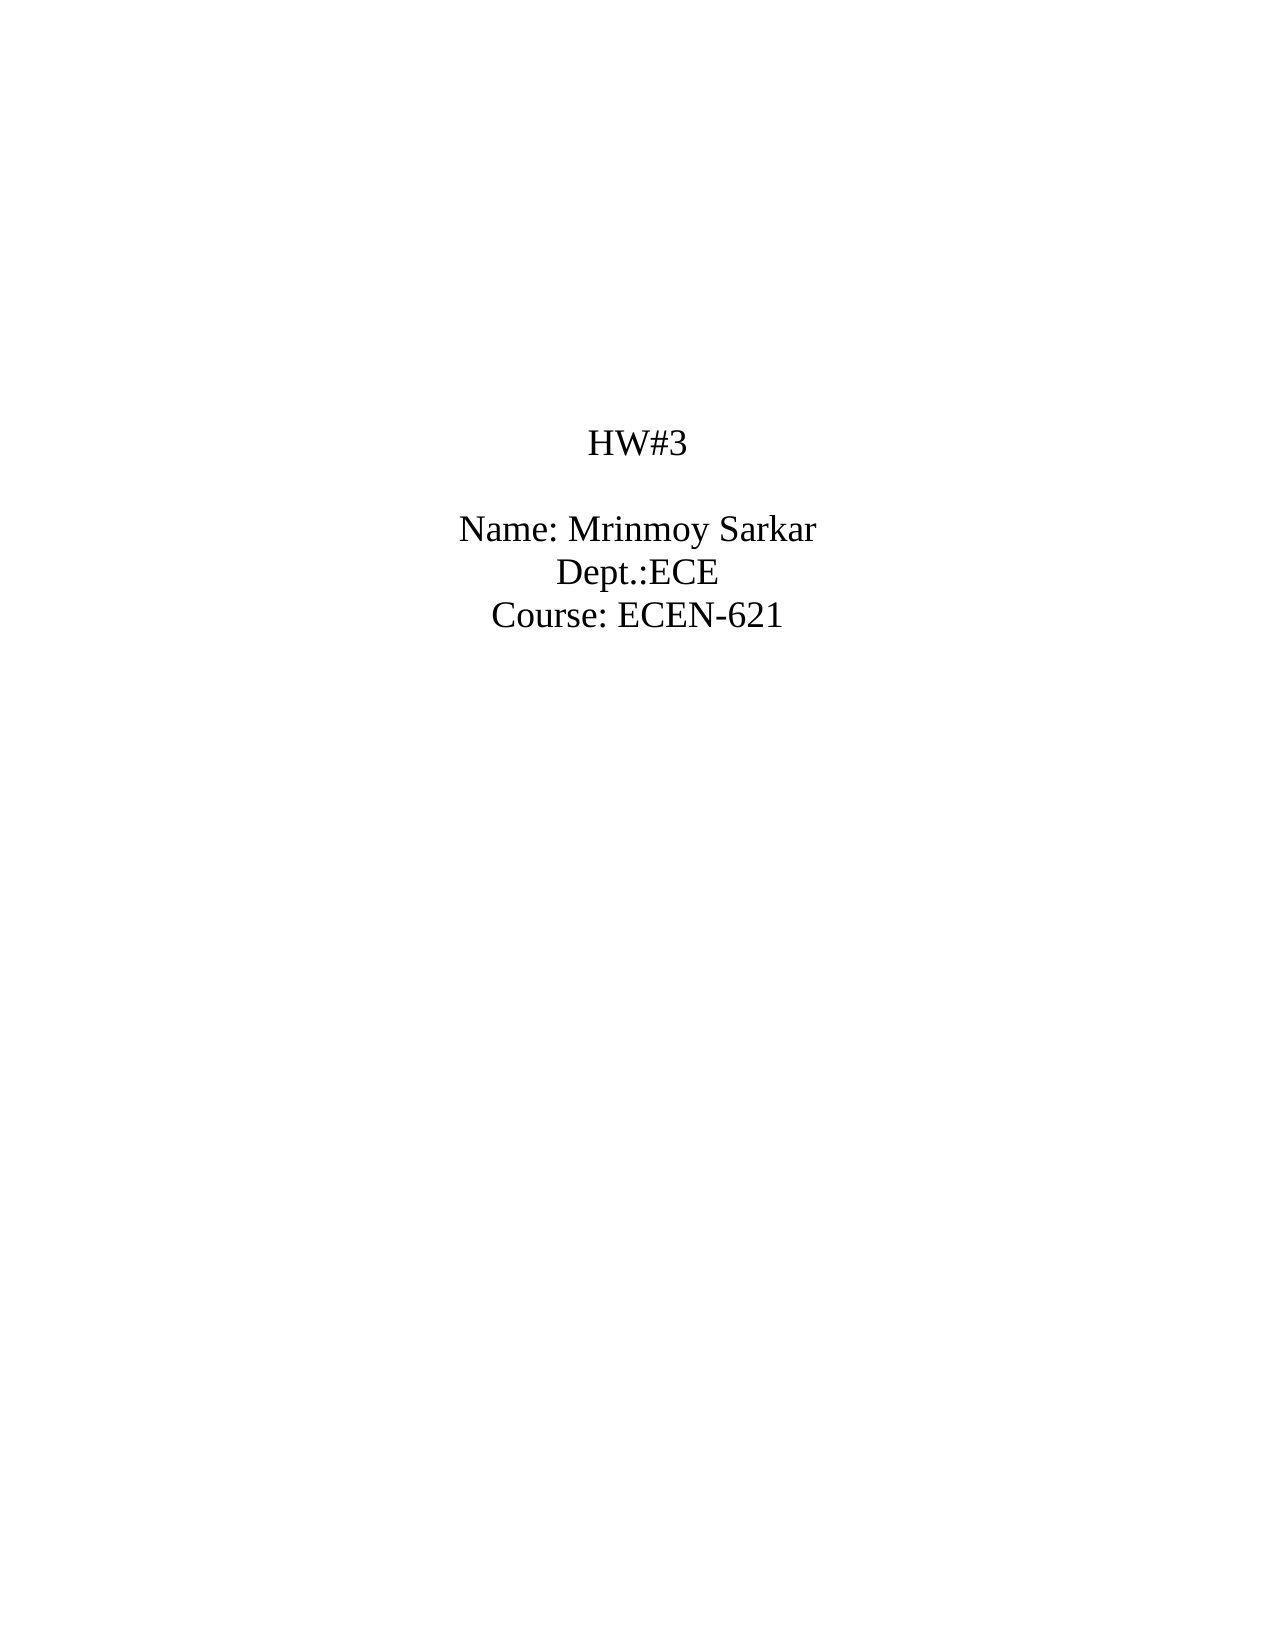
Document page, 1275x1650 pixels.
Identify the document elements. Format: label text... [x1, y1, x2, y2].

text HW#3 [118, 420, 1157, 463]
text Course: ECEN-621 [118, 592, 1157, 636]
text Dept.:ECE [118, 549, 1157, 592]
text Name: Mrinmoy Sarkar [118, 506, 1157, 549]
